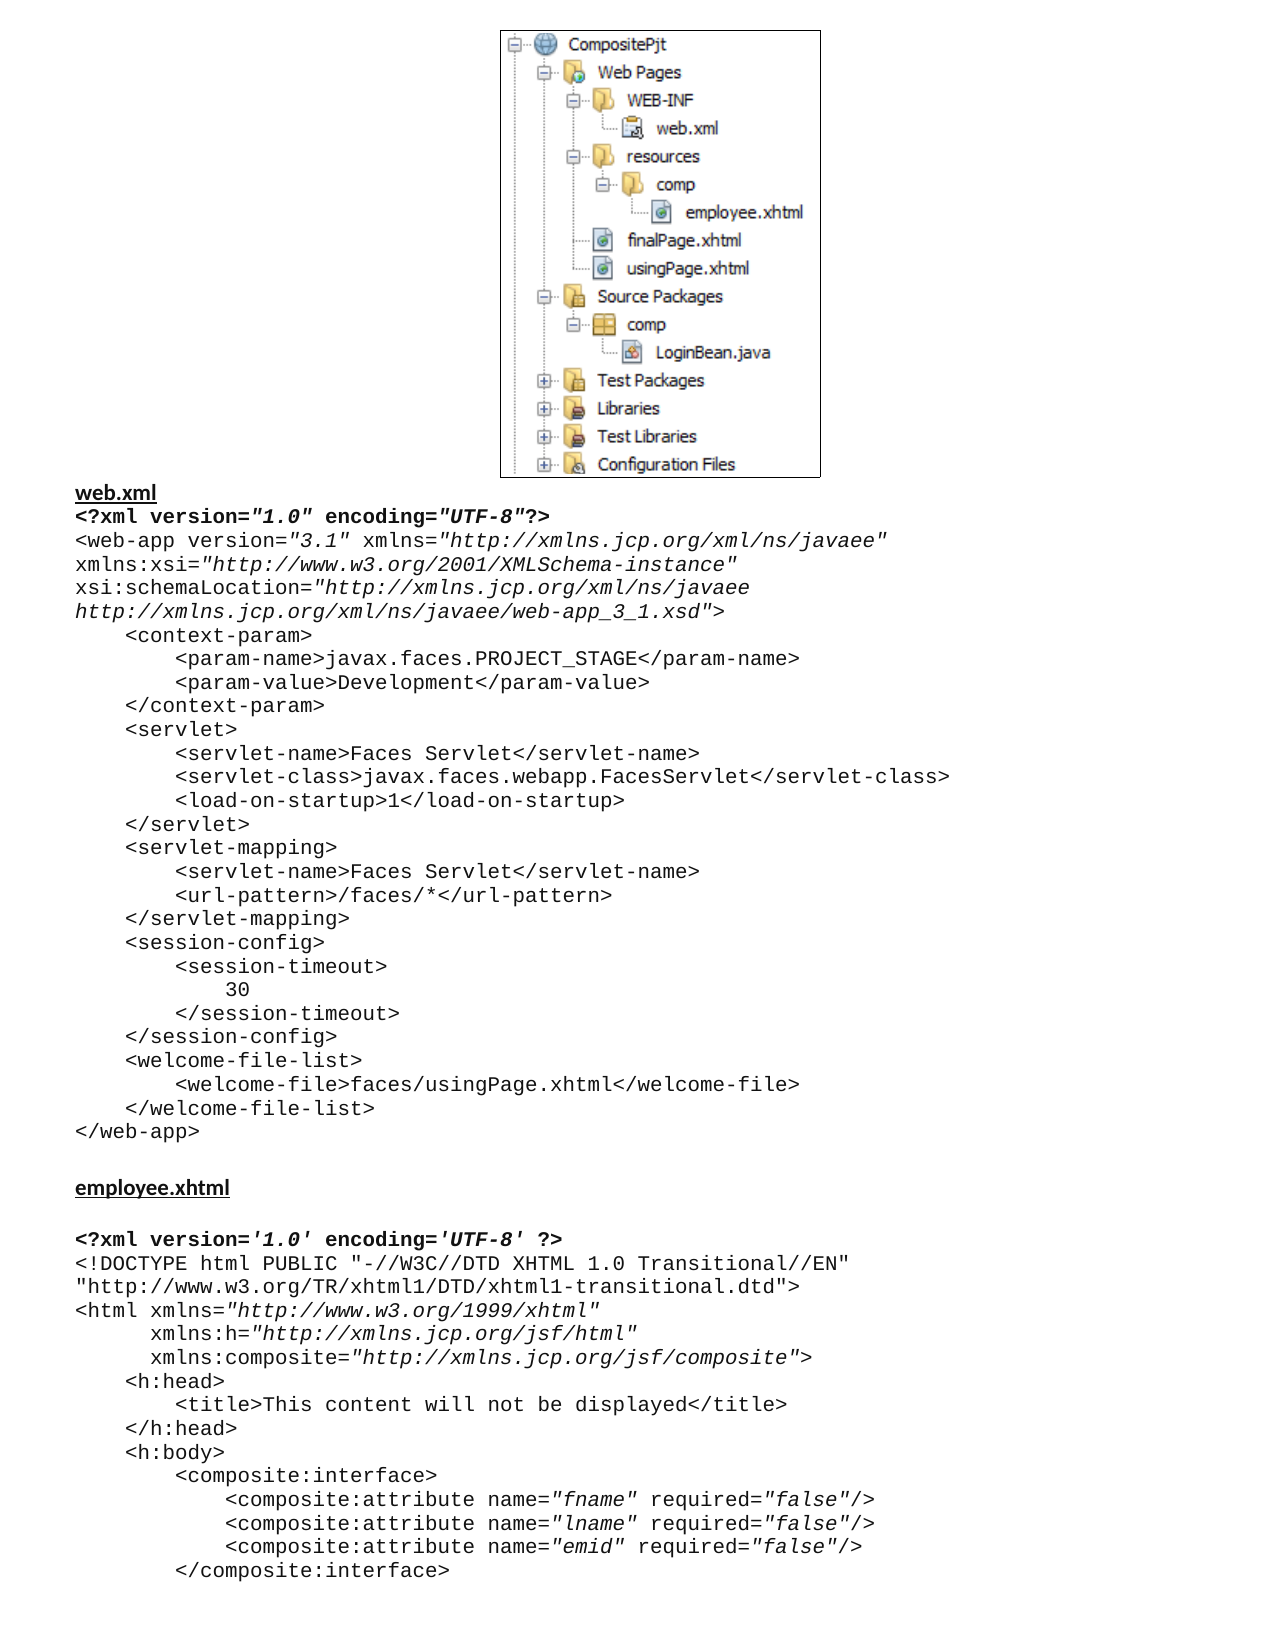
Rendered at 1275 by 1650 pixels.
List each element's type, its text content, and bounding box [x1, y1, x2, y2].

text <composite:attribute name="emid" required="false"/> [75, 1536, 1245, 1560]
text <servlet-name>Faces Servlet</servlet-name> [75, 861, 1245, 885]
text <url-pattern>/faces/*</url-pattern> [75, 885, 1245, 908]
text <welcome-file-list> [75, 1050, 1245, 1074]
text </welcome-file-list> [75, 1097, 1245, 1121]
text <h:head> [75, 1371, 1245, 1394]
text <composite:interface> [75, 1465, 1245, 1489]
text <servlet-mapping> [75, 837, 1245, 861]
text </session-timeout> [75, 1003, 1245, 1027]
text <session-timeout> [75, 956, 1245, 979]
text <param-name>javax.faces.PROJECT_STAGE</param-name> [75, 648, 1245, 672]
text <servlet-class>javax.faces.webapp.FacesServlet</servlet-class> [75, 766, 1245, 790]
text <context-param> [75, 624, 1245, 648]
text xmlns:h="http://xmlns.jcp.org/jsf/html" [75, 1323, 1245, 1347]
text </context-param> [75, 696, 1245, 719]
text <composite:attribute name="lname" required="false"/> [75, 1513, 1245, 1536]
text </composite:interface> [75, 1560, 1245, 1583]
text </servlet> [75, 814, 1245, 837]
text </servlet-mapping> [75, 908, 1245, 932]
text <servlet-name>Faces Servlet</servlet-name> [75, 743, 1245, 766]
text <load-on-startup>1</load-on-startup> [75, 790, 1245, 814]
text <web-app version="3.1" xmlns="http://xmlns.jcp.org/xml/ns/javaee" xmlns:xsi="http://www.w3.org/2001/XMLSchema-instance" xsi:schemaLocation="http://xmlns.jcp.org/xml/ns/javaee http://xmlns.jcp.org/xml/ns/javaee/web-app_3_1.xsd"> [75, 530, 1245, 624]
text <?xml version="1.0" encoding="UTF-8"?> [75, 506, 1245, 530]
text <param-value>Development</param-value> [75, 672, 1245, 696]
text <h:body> [75, 1442, 1245, 1465]
text <composite:attribute name="fname" required="false"/> [75, 1489, 1245, 1513]
text </web-app> [75, 1121, 1245, 1145]
text <!DOCTYPE html PUBLIC "-//W3C//DTD XHTML 1.0 Transitional//EN" "http://www.w3.org/TR/xhtml1/DTD/xhtml1-transitional.dtd"> [75, 1252, 1245, 1300]
text <html xmlns="http://www.w3.org/1999/xhtml" [75, 1300, 1245, 1323]
text <welcome-file>faces/usingPage.xhtml</welcome-file> [75, 1074, 1245, 1097]
text <?xml version='1.0' encoding='UTF-8' ?> [75, 1229, 1245, 1252]
text employee.xhtml [75, 1173, 1245, 1201]
text <title>This content will not be displayed</title> [75, 1394, 1245, 1418]
text </session-config> [75, 1027, 1245, 1050]
text </h:head> [75, 1418, 1245, 1442]
text <session-config> [75, 932, 1245, 956]
text xmlns:composite="http://xmlns.jcp.org/jsf/composite"> [75, 1347, 1245, 1371]
text web.xml [75, 478, 1245, 506]
text 30 [75, 979, 1245, 1003]
text <servlet> [75, 719, 1245, 743]
